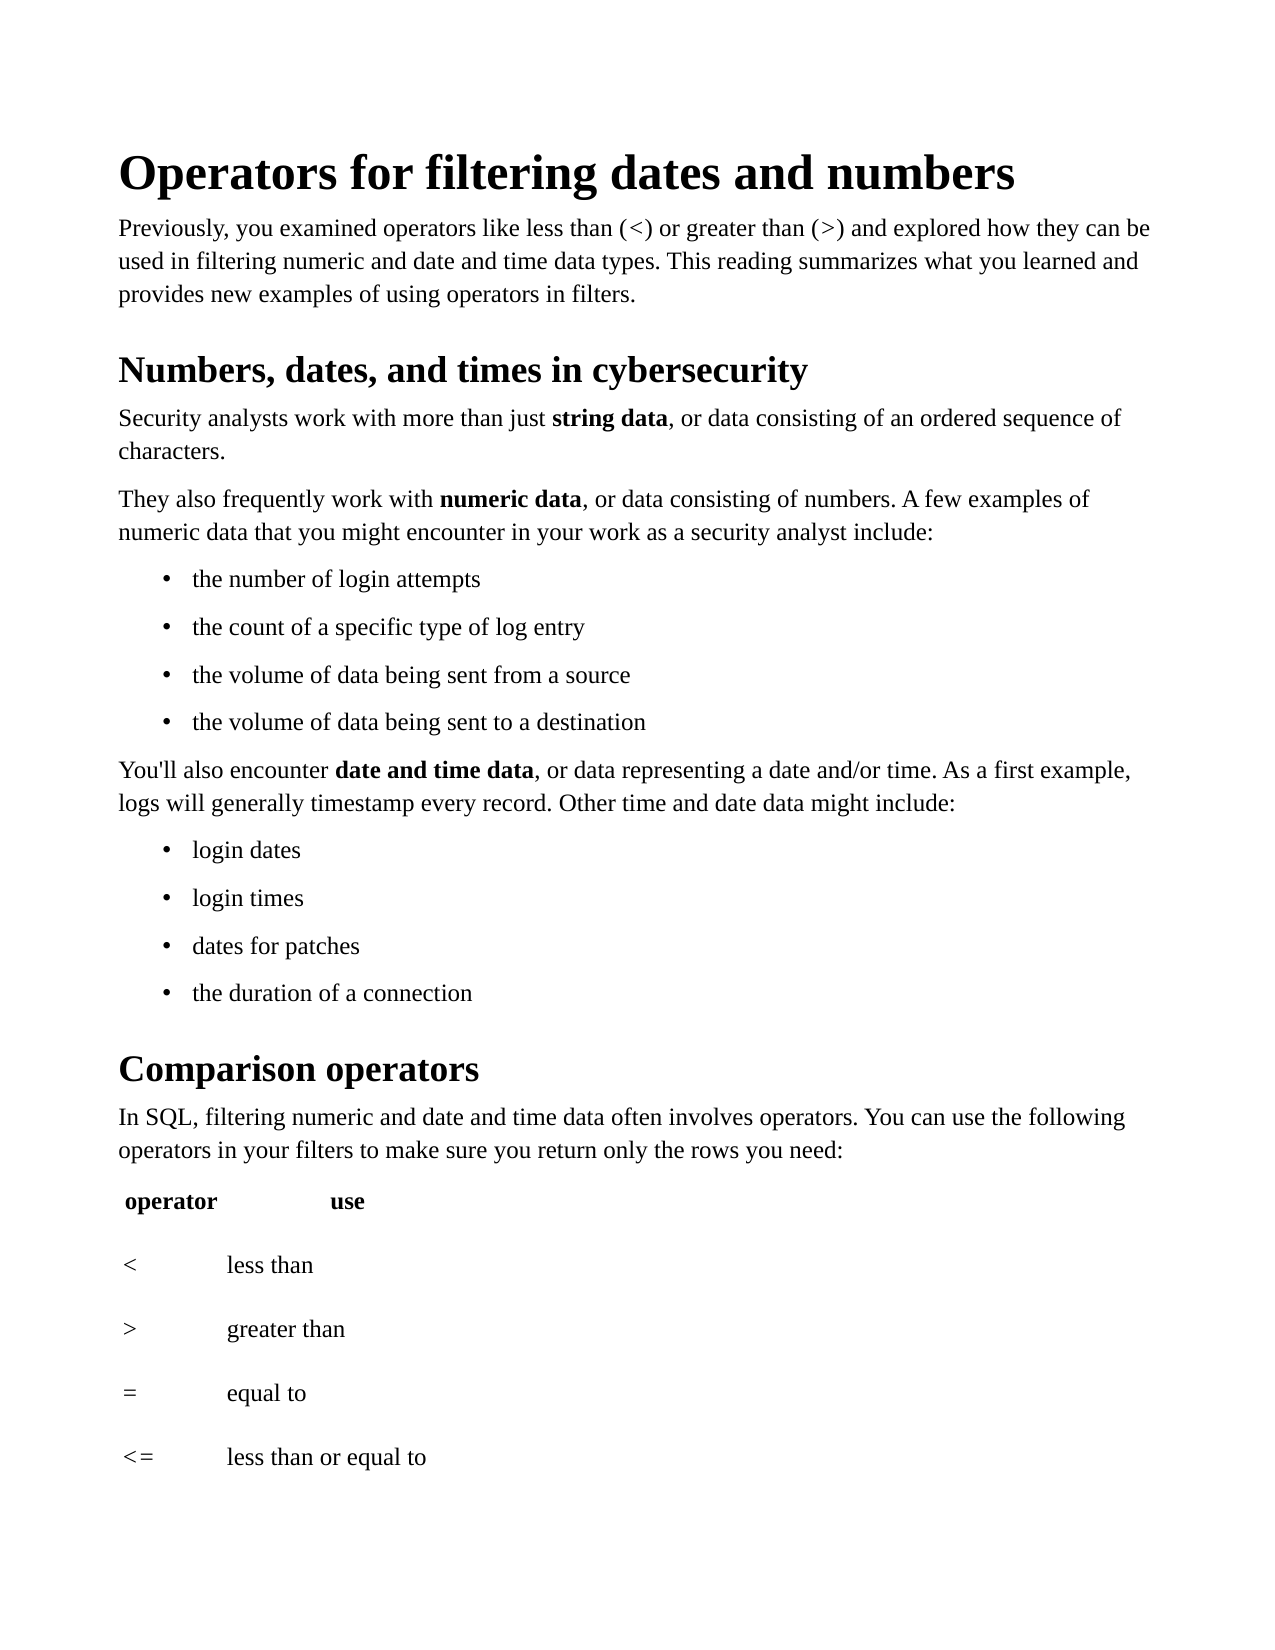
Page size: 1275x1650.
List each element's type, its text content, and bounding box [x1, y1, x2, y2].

table_header use [224, 1183, 471, 1247]
table_cell = [118, 1375, 224, 1439]
text In SQL, filtering numeric and date and time data often involves operators. You can use the following operators in your filters to make sure you return only the rows you need: [118, 1102, 1157, 1164]
list the volume of data being sent from a source [162, 660, 1157, 688]
subtitle Operators for filtering dates and numbers [118, 143, 1157, 201]
table_cell less than or equal to [224, 1439, 471, 1503]
table_header operator [118, 1183, 224, 1247]
list the duration of a connection [162, 978, 1157, 1007]
table_cell < [118, 1247, 224, 1311]
table_cell greater than [224, 1311, 471, 1375]
text Security analysts work with more than just string data, or data consisting of an ordered sequence of characters. [118, 403, 1157, 465]
list login times [162, 883, 1157, 912]
subtitle Numbers, dates, and times in cybersecurity [118, 348, 1157, 391]
table_cell less than [224, 1247, 471, 1311]
text You'll also encounter date and time data, or data representing a date and/or time. As a first example, logs will generally timestamp every record. Other time and date data might include: [118, 755, 1157, 817]
subtitle Comparison operators [118, 1047, 1157, 1090]
list the count of a specific type of log entry [162, 612, 1157, 641]
list the number of login attempts [162, 564, 1157, 593]
table_cell equal to [224, 1375, 471, 1439]
list dates for patches [162, 931, 1157, 959]
list the volume of data being sent to a destination [162, 707, 1157, 736]
text Previously, you examined operators like less than (<) or greater than (>) and explored how they can be used in filtering numeric and date and time data types. This reading summarizes what you learned and provides new examples of using operators in filters. [118, 213, 1157, 308]
text They also frequently work with numeric data, or data consisting of numbers. A few examples of numeric data that you might encounter in your work as a security analyst include: [118, 484, 1157, 546]
table_cell <= [118, 1439, 224, 1503]
list login dates [162, 836, 1157, 864]
table_cell > [118, 1311, 224, 1375]
